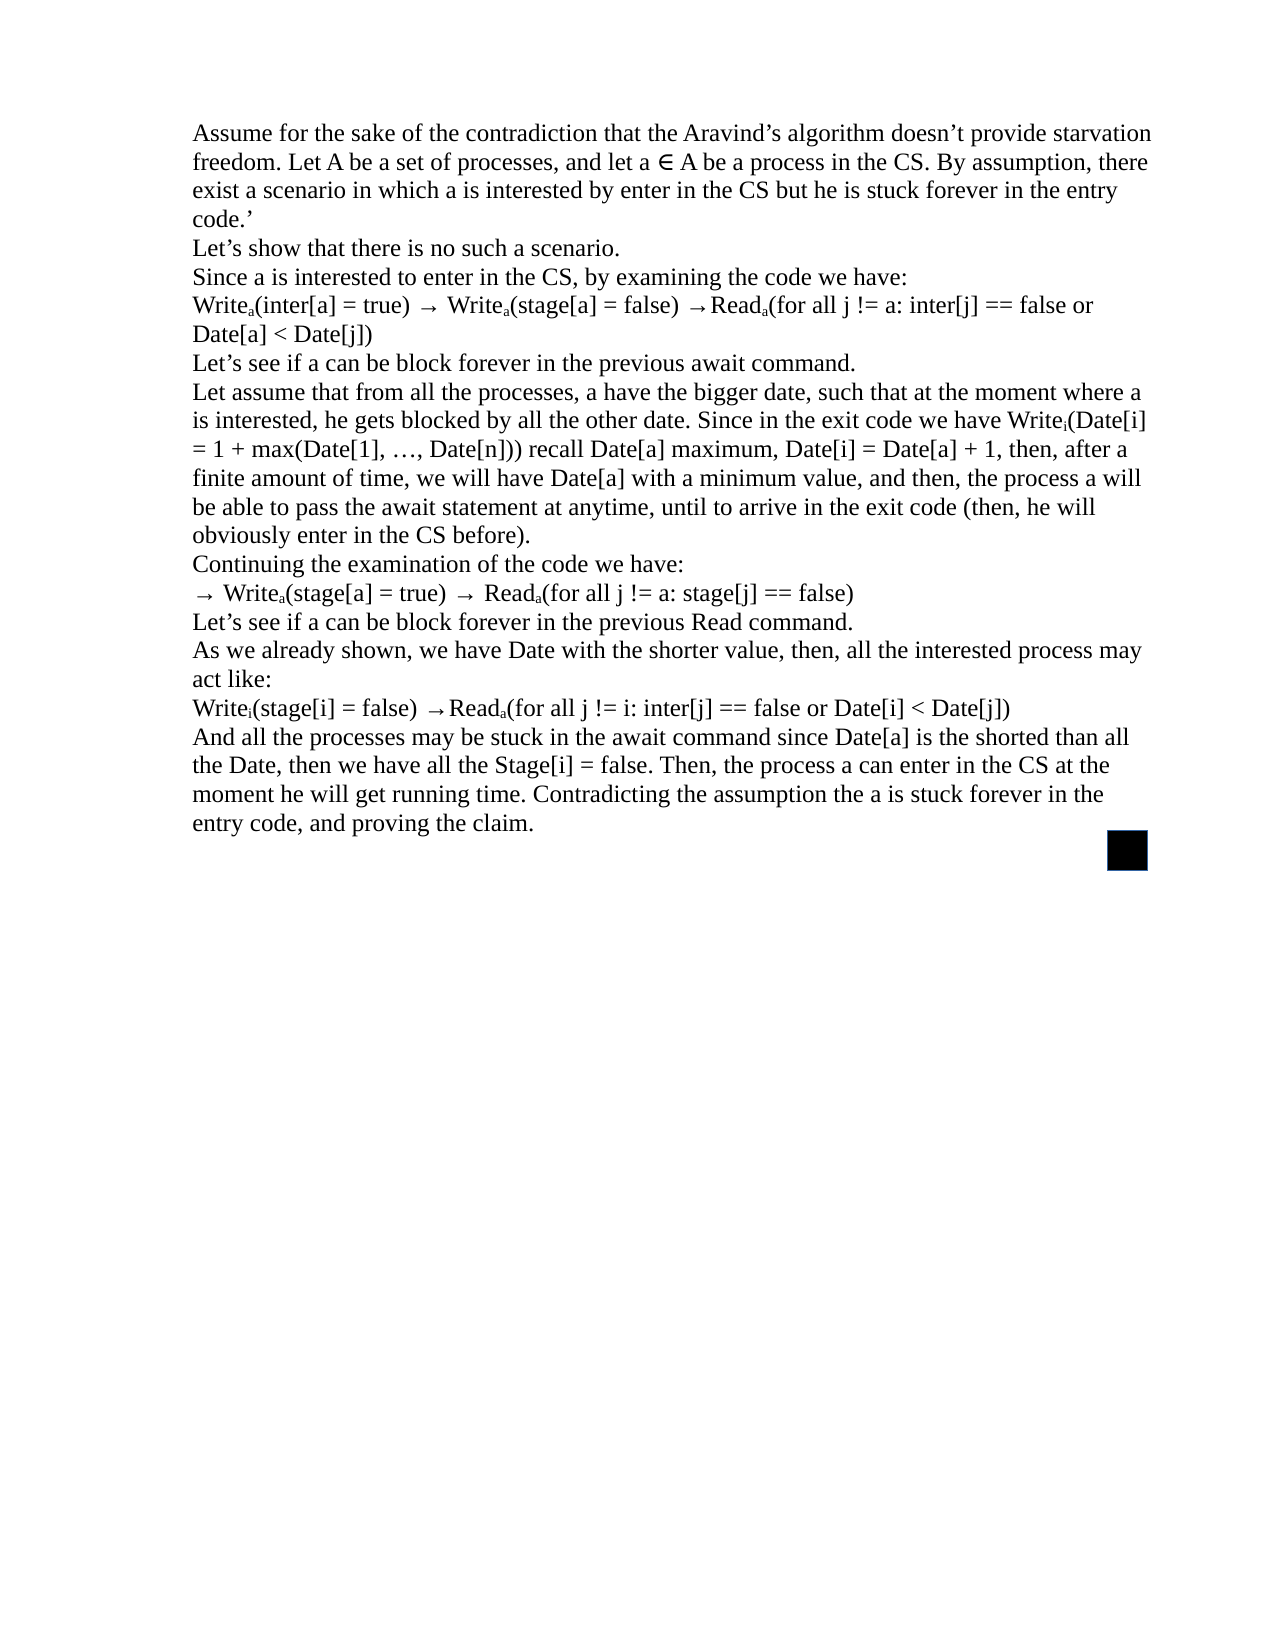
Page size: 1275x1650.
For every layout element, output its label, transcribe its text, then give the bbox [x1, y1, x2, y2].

text Assume for the sake of the contradiction that the Aravind’s algorithm doesn’t provide starvation freedom. Let A be a set of processes, and let a ∈ A be a process in the CS. By assumption, there exist a scenario in which a is interested by enter in the CS but he is stuck forever in the entry code.’ [118, 118, 1157, 233]
text Writei(stage[i] = false) →Reada(for all j != i: inter[j] == false or Date[i] < Date[j]) [118, 693, 1157, 722]
text As we already shown, we have Date with the shorter value, then, all the interested process may act like: [118, 636, 1157, 693]
text Let’s see if a can be block forever in the previous await command. [118, 348, 1157, 377]
text Since a is interested to enter in the CS, by examining the code we have: [118, 262, 1157, 291]
text And all the processes may be stuck in the await command since Date[a] is the shorted than all the Date, then we have all the Stage[i] = false. Then, the process a can enter in the CS at the moment he will get running time. Contradicting the assumption the a is stuck forever in the entry code, and proving the claim. [118, 722, 1157, 837]
text Let assume that from all the processes, a have the bigger date, such that at the moment where a is interested, he gets blocked by all the other date. Since in the exit code we have Writei(Date[i] = 1 + max(Date[1], …, Date[n])) recall Date[a] maximum, Date[i] = Date[a] + 1, then, after a finite amount of time, we will have Date[a] with a minimum value, and then, the process a will be able to pass the await statement at anytime, until to arrive in the exit code (then, he will obviously enter in the CS before). [118, 377, 1157, 549]
text Let’s show that there is no such a scenario. [118, 233, 1157, 262]
text Writea(inter[a] = true) → Writea(stage[a] = false) →Reada(for all j != a: inter[j] == false or Date[a] < Date[j]) [118, 291, 1157, 348]
text Let’s see if a can be block forever in the previous Read command. [118, 607, 1157, 636]
text Continuing the examination of the code we have: [118, 549, 1157, 578]
text → Writea(stage[a] = true) → Reada(for all j != a: stage[j] == false) [118, 578, 1157, 607]
